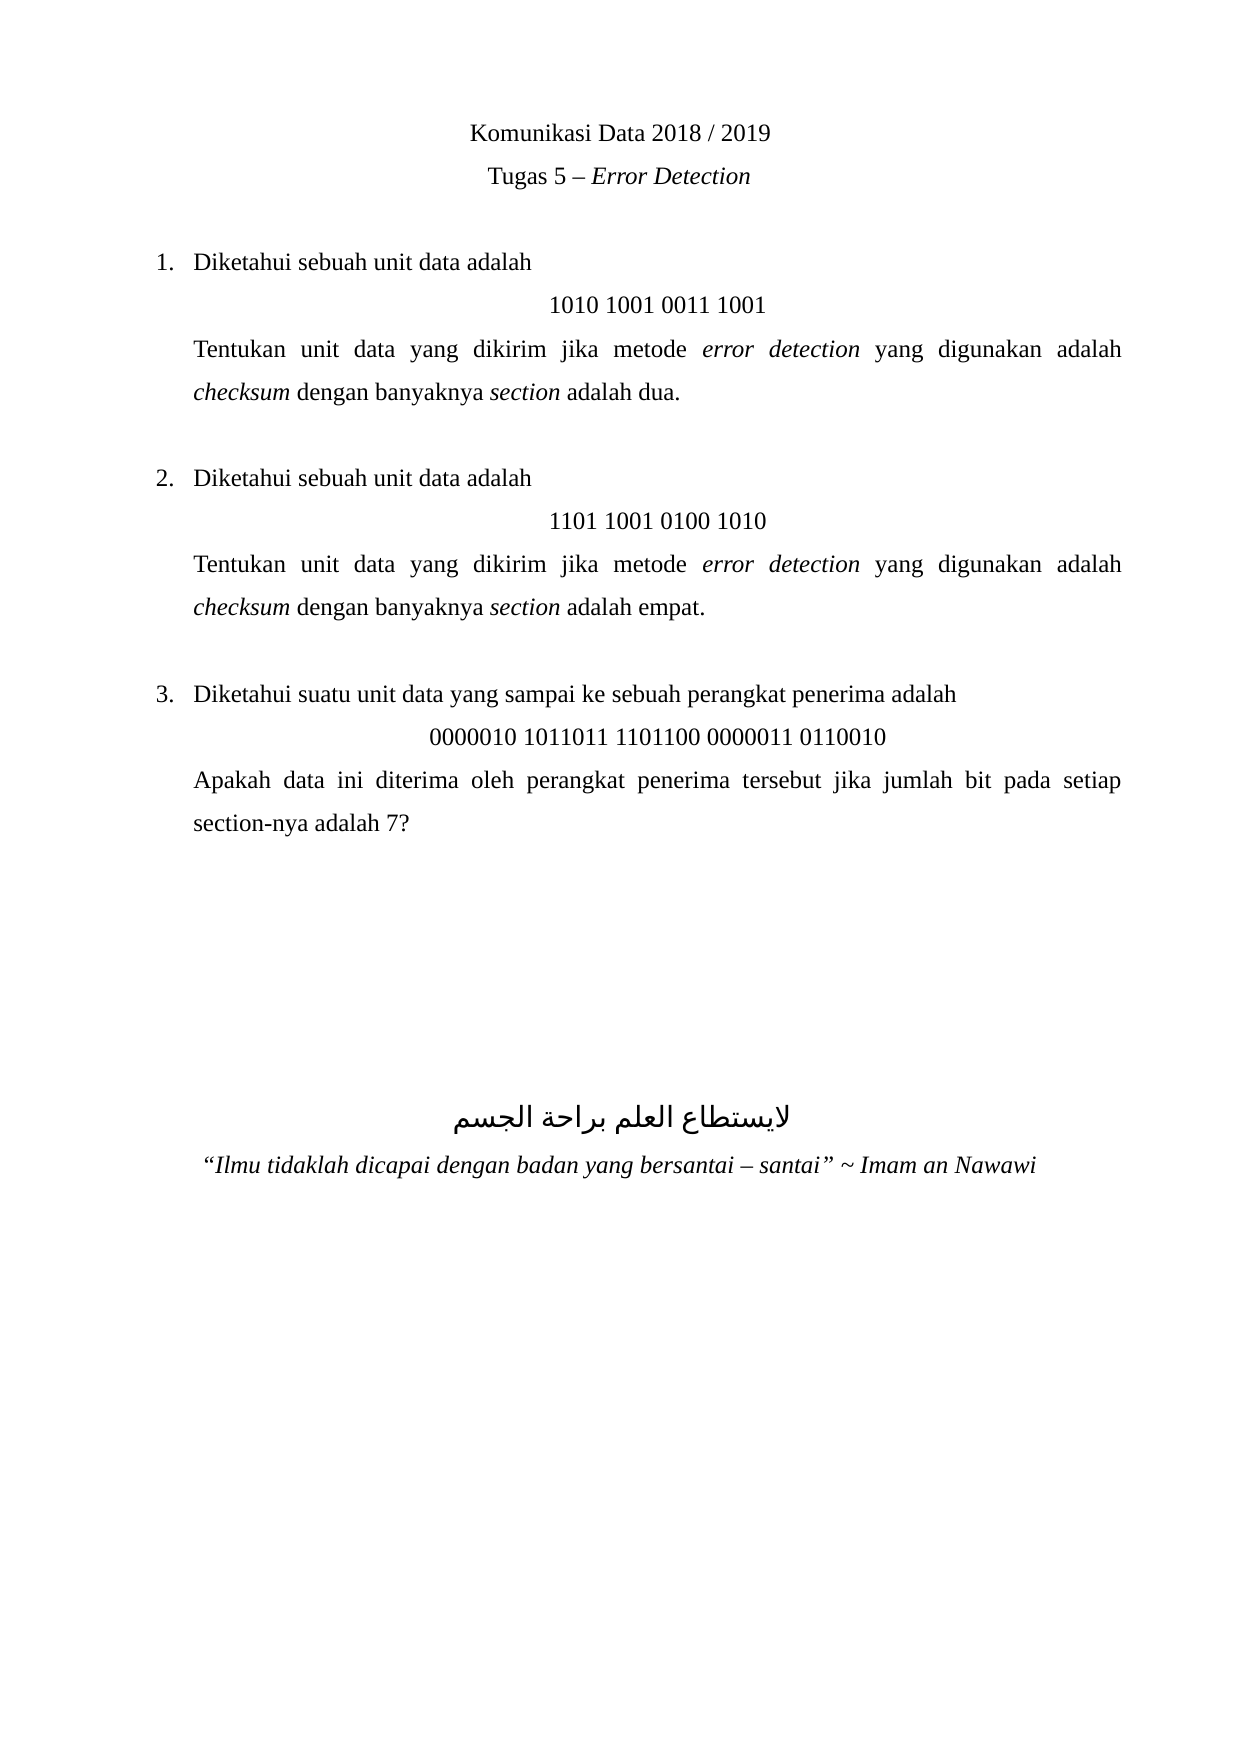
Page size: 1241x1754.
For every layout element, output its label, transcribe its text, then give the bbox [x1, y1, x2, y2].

text “Ilmu tidaklah dicapai dengan badan yang bersantai – santai” ~ Imam an Nawawi [118, 1151, 1122, 1179]
list Tentukan unit data yang dikirim jika metode error detection yang digunakan adalah checksum dengan banyaknya section adalah empat. [156, 549, 1122, 621]
list Tentukan unit data yang dikirim jika metode error detection yang digunakan adalah checksum dengan banyaknya section adalah dua. [156, 334, 1122, 406]
list Diketahui sebuah unit data adalah [156, 463, 1122, 492]
list Diketahui sebuah unit data adalah [156, 247, 1122, 276]
list 1010 1001 0011 1001 [156, 291, 1122, 319]
text لايستطاع العلم براحة الجسم [118, 1100, 1122, 1134]
list Apakah data ini diterima oleh perangkat penerima tersebut jika jumlah bit pada setiap section-nya adalah 7? [156, 765, 1122, 837]
list 1101 1001 0100 1010 [156, 506, 1122, 535]
list Diketahui suatu unit data yang sampai ke sebuah perangkat penerima adalah [156, 679, 1122, 707]
text Komunikasi Data 2018 / 2019 [118, 118, 1122, 147]
text Tugas 5 – Error Detection [118, 161, 1122, 190]
list 0000010 1011011 1101100 0000011 0110010 [156, 722, 1122, 751]
